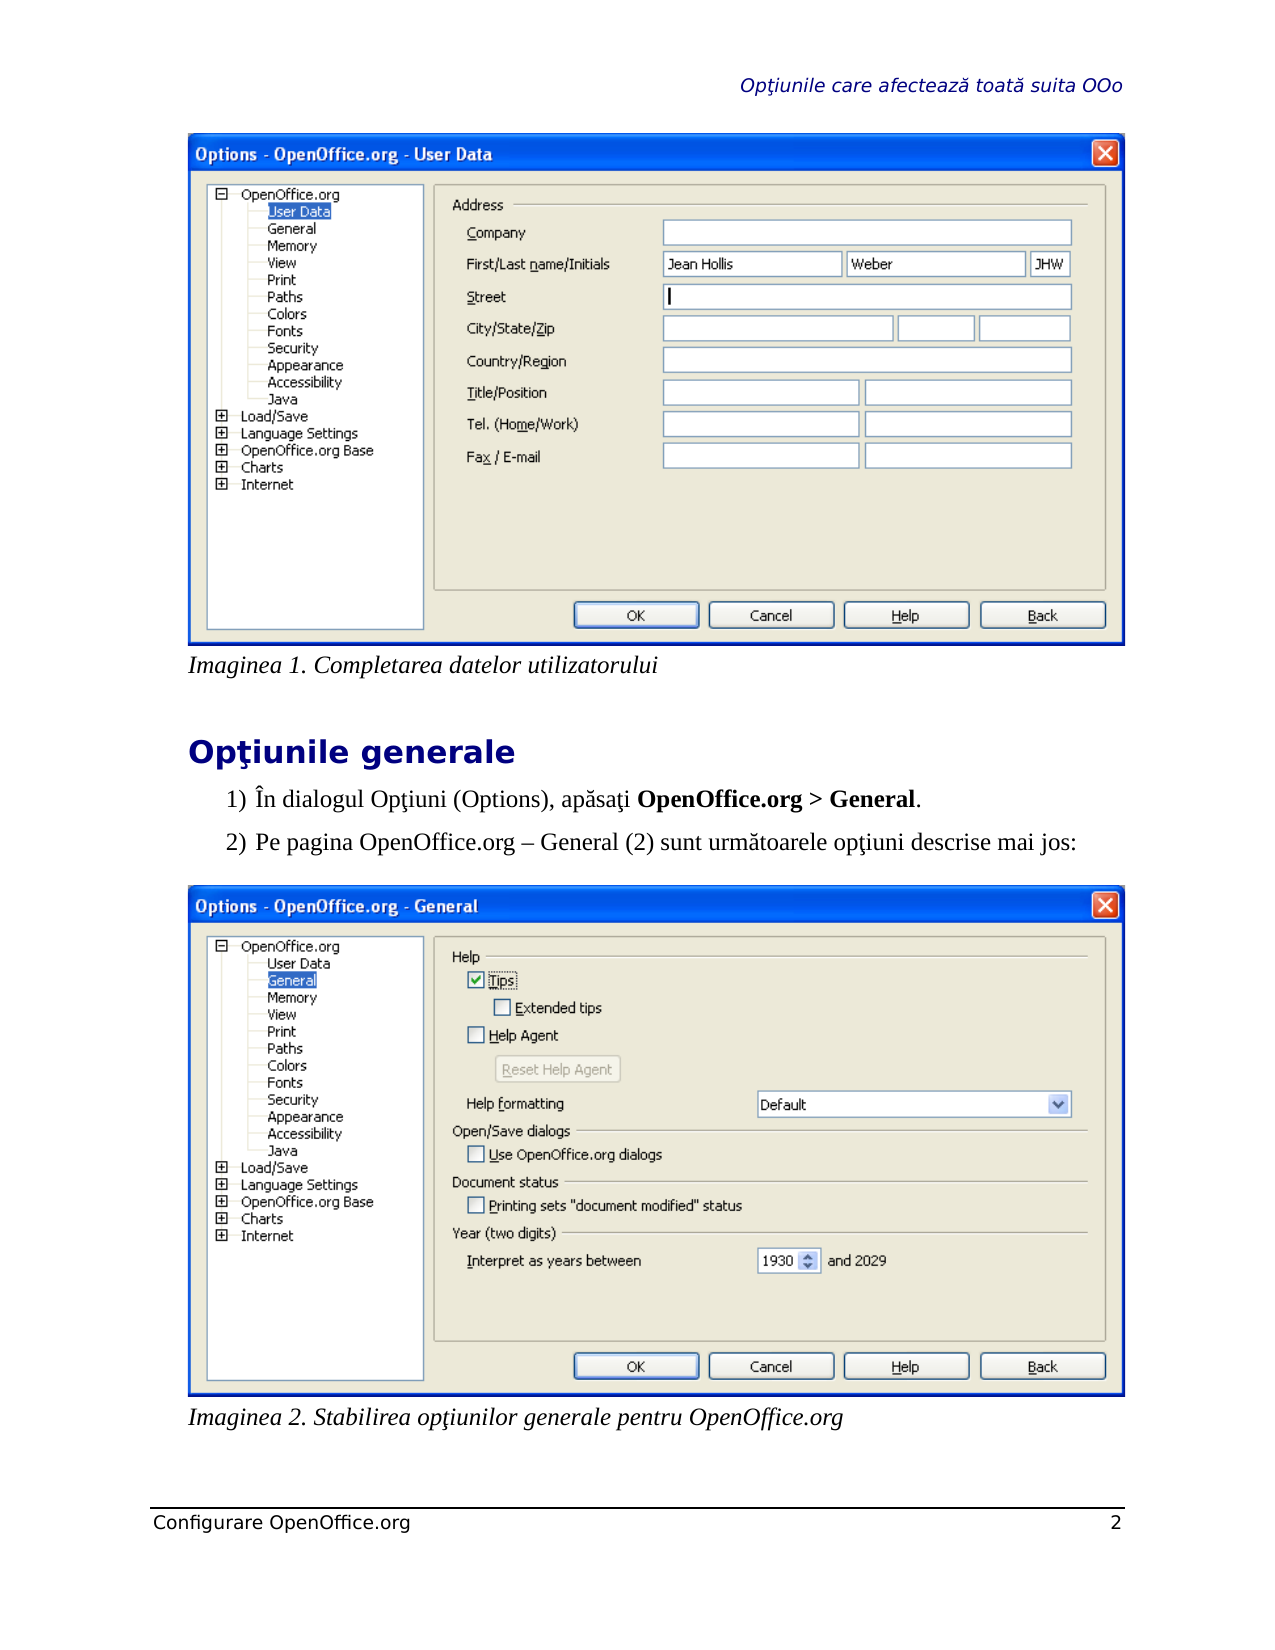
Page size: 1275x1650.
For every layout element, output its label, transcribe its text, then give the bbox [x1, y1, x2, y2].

text Imaginea 1. Completarea datelor utilizatorului [188, 651, 1125, 679]
text Imaginea 2. Stabilirea opţiunilor generale pentru OpenOffice.org [188, 1403, 1125, 1430]
subtitle Opţiunile generale [188, 734, 1125, 771]
list În dialogul Opţiuni (Options), apăsaţi OpenOffice.org > General. [226, 785, 1125, 813]
list Pe pagina OpenOffice.org – General (Imaginea 2) sunt următoarele opţiuni descrise mai jos: [226, 828, 1125, 856]
picture [187, 133, 1125, 646]
picture [187, 885, 1125, 1397]
